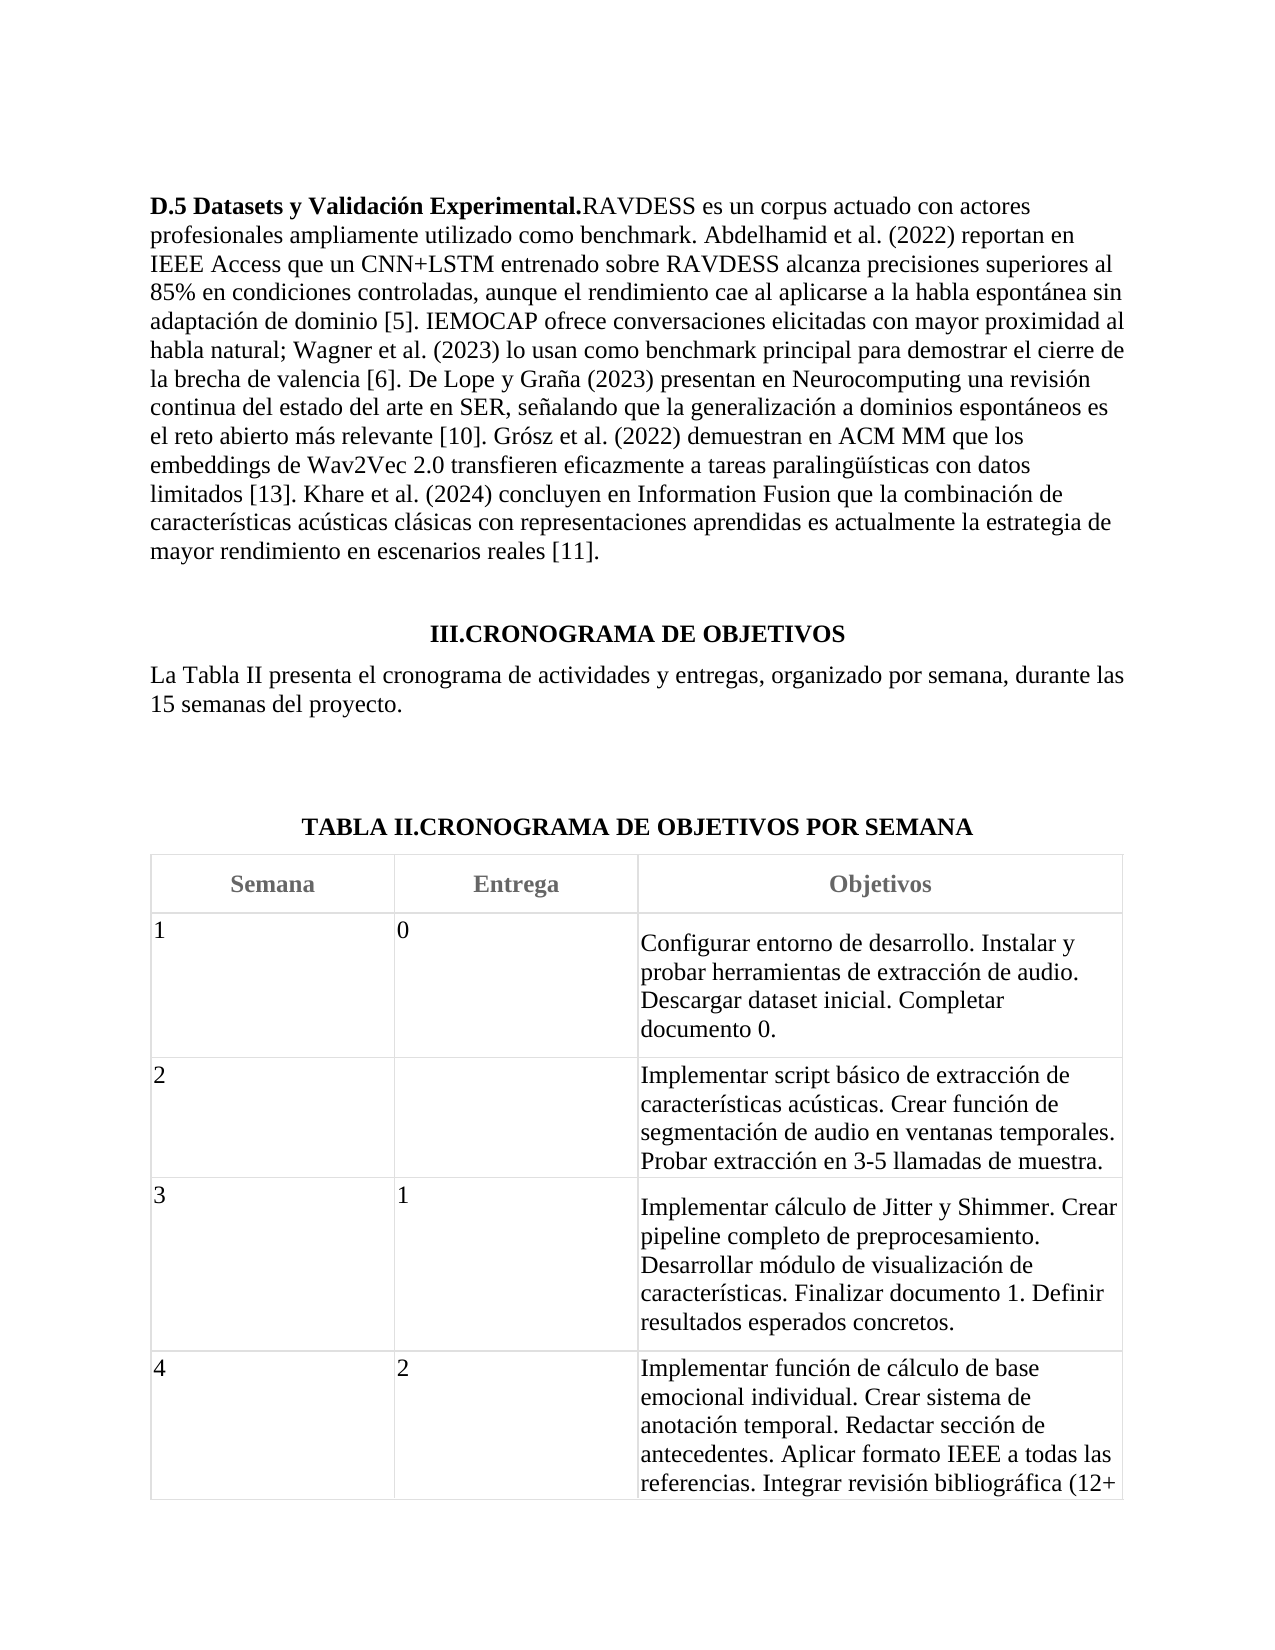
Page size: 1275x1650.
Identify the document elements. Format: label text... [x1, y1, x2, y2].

table_cell 1 [395, 1178, 637, 1350]
table_cell Implementar cálculo de Jitter y Shimmer. Crear pipeline completo de preprocesamiento. Desarrollar módulo de visualización de características. Finalizar documento 1. Definir resultados esperados concretos. [639, 1178, 1122, 1350]
table_cell Implementar script básico de extracción de características acústicas. Crear función de segmentación de audio en ventanas temporales. Probar extracción en 3-5 llamadas de muestra. [639, 1058, 1122, 1177]
table_cell Configurar entorno de desarrollo. Instalar y probar herramientas de extracción de audio. Descargar dataset inicial. Completar documento 0. [639, 914, 1122, 1057]
table_cell 3 [152, 1178, 394, 1350]
text D.5 Datasets y Validación Experimental.RAVDESS es un corpus actuado con actores profesionales ampliamente utilizado como benchmark. Abdelhamid et al. (2022) reportan en IEEE Access que un CNN+LSTM entrenado sobre RAVDESS alcanza precisiones superiores al 85% en condiciones controladas, aunque el rendimiento cae al aplicarse a la habla espontánea sin adaptación de dominio [5]. IEMOCAP ofrece conversaciones elicitadas con mayor proximidad al habla natural; Wagner et al. (2023) lo usan como benchmark principal para demostrar el cierre de la brecha de valencia [6]. De Lope y Graña (2023) presentan en Neurocomputing una revisión continua del estado del arte en SER, señalando que la generalización a dominios espontáneos es el reto abierto más relevante [10]. Grósz et al. (2022) demuestran en ACM MM que los embeddings de Wav2Vec 2.0 transfieren eficazmente a tareas paralingüísticas con datos limitados [13]. Khare et al. (2024) concluyen en Information Fusion que la combinación de características acústicas clásicas con representaciones aprendidas es actualmente la estrategia de mayor rendimiento en escenarios reales [11]. [150, 191, 1125, 565]
table_cell 2 [152, 1058, 394, 1177]
table_cell 4 [152, 1352, 394, 1498]
table_cell 1 [152, 914, 394, 1057]
table_cell Implementar función de cálculo de base emocional individual. Crear sistema de anotación temporal. Redactar sección de antecedentes. Aplicar formato IEEE a todas las referencias. Integrar revisión bibliográfica (12+ [639, 1352, 1122, 1498]
table_header Objetivos [639, 855, 1122, 912]
table_header Entrega [395, 855, 637, 912]
text TABLA II.CRONOGRAMA DE OBJETIVOS POR SEMANA [150, 812, 1125, 841]
table_cell 0 [395, 914, 637, 1057]
table_cell [395, 1058, 637, 1177]
table_header Semana [152, 855, 394, 912]
table_cell 2 [395, 1352, 637, 1498]
text La Tabla II presenta el cronograma de actividades y entregas, organizado por semana, durante las 15 semanas del proyecto. [150, 660, 1125, 717]
text III.CRONOGRAMA DE OBJETIVOS [150, 619, 1125, 647]
